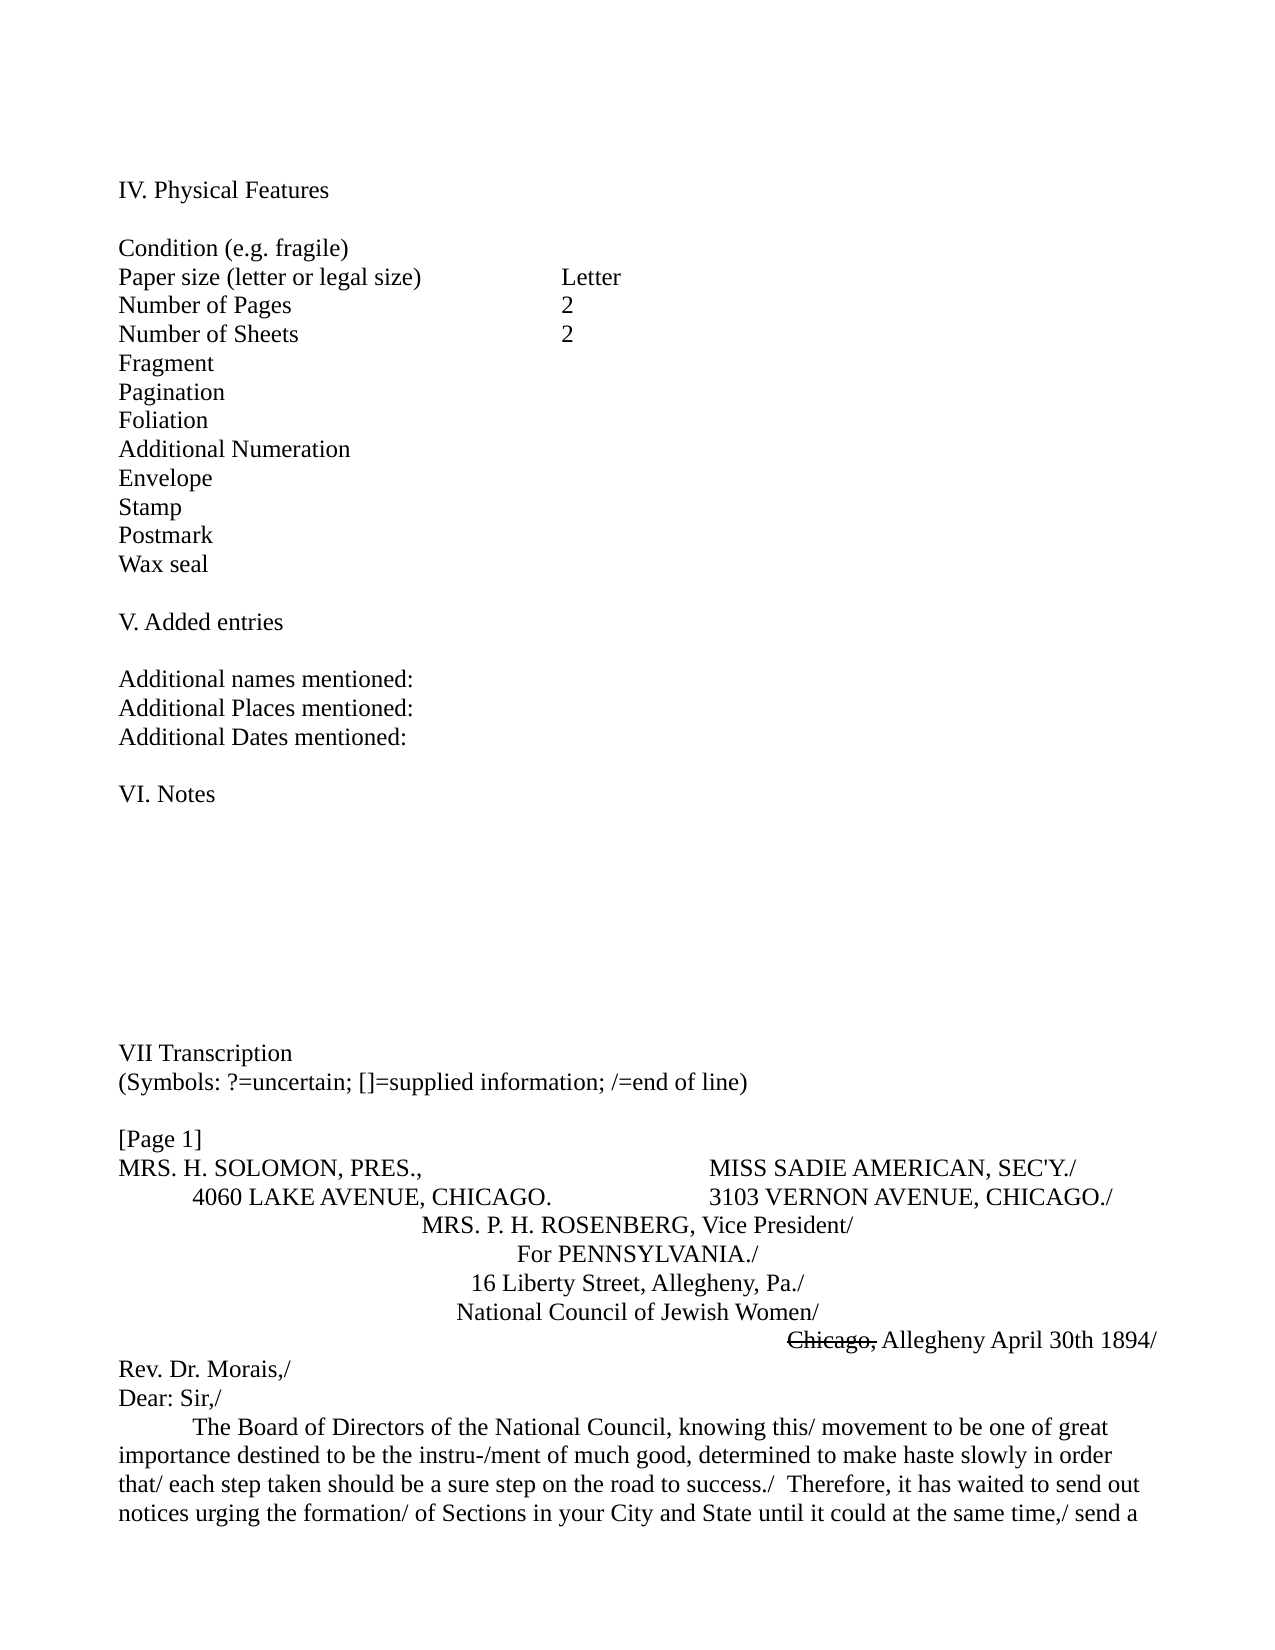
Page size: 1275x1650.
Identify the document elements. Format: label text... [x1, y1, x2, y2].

text V. Added entries [118, 607, 1157, 636]
text Postma rk [118, 521, 1157, 549]
text MRS. P. H. ROSENBERG, Vice President/ [118, 1211, 1157, 1239]
text Envelope [118, 463, 1157, 492]
text Number of Sheets 2 [118, 319, 1157, 348]
text Additional Numeration [118, 434, 1157, 463]
text (Symbols: ?=uncertain; []=supplied information; /=end of line) [118, 1067, 1157, 1096]
text Dear: Sir,/ [118, 1383, 1157, 1412]
text Stamp [118, 492, 1157, 521]
text VI. Notes [118, 779, 1157, 808]
text 16 Liberty Street, Allegheny, Pa./ [118, 1268, 1157, 1297]
text [Page 1] [118, 1124, 1157, 1153]
text 4060 LAKE AVENUE, CHICAGO. 3103 VERNON AVENUE, CHICAGO./ [118, 1182, 1157, 1211]
text Paper size (letter or legal size) Letter [118, 262, 1157, 291]
text The Board of Directors of the National Council, knowing this/ movement to be one of great importance destined to be the instru-/ment of much good, determined to make haste slowly in order that/ each step taken should be a sure step on the road to success./ Therefore, it has waited to send out notices urging the formation/ of Sections in your City and State until it could at the same time,/ send a [118, 1412, 1157, 1527]
text Condition (e.g. fragile) [118, 233, 1157, 262]
text Fragment [118, 348, 1157, 377]
text Chicago, Allegheny April 30th 1894/ [118, 1326, 1157, 1354]
text IV. Physical Features [118, 176, 1157, 204]
text Number of Pages 2 [118, 291, 1157, 319]
text Additional names mentioned: [118, 664, 1157, 693]
text MRS. H. SOLOMON, PRES., MISS SADIE AMERICAN, SEC'Y./ [118, 1153, 1157, 1182]
text For PENNSYLVANIA./ [118, 1239, 1157, 1268]
text Wax seal [118, 549, 1157, 578]
text Foliation [118, 406, 1157, 434]
text Additional Places mentioned: [118, 693, 1157, 722]
text Pagination [118, 377, 1157, 406]
text National Council of Jewish Women/ [118, 1297, 1157, 1326]
text Rev. Dr. Morais,/ [118, 1354, 1157, 1383]
text VII Transcription [118, 1038, 1157, 1067]
text Additional Dates mentioned: [118, 722, 1157, 751]
